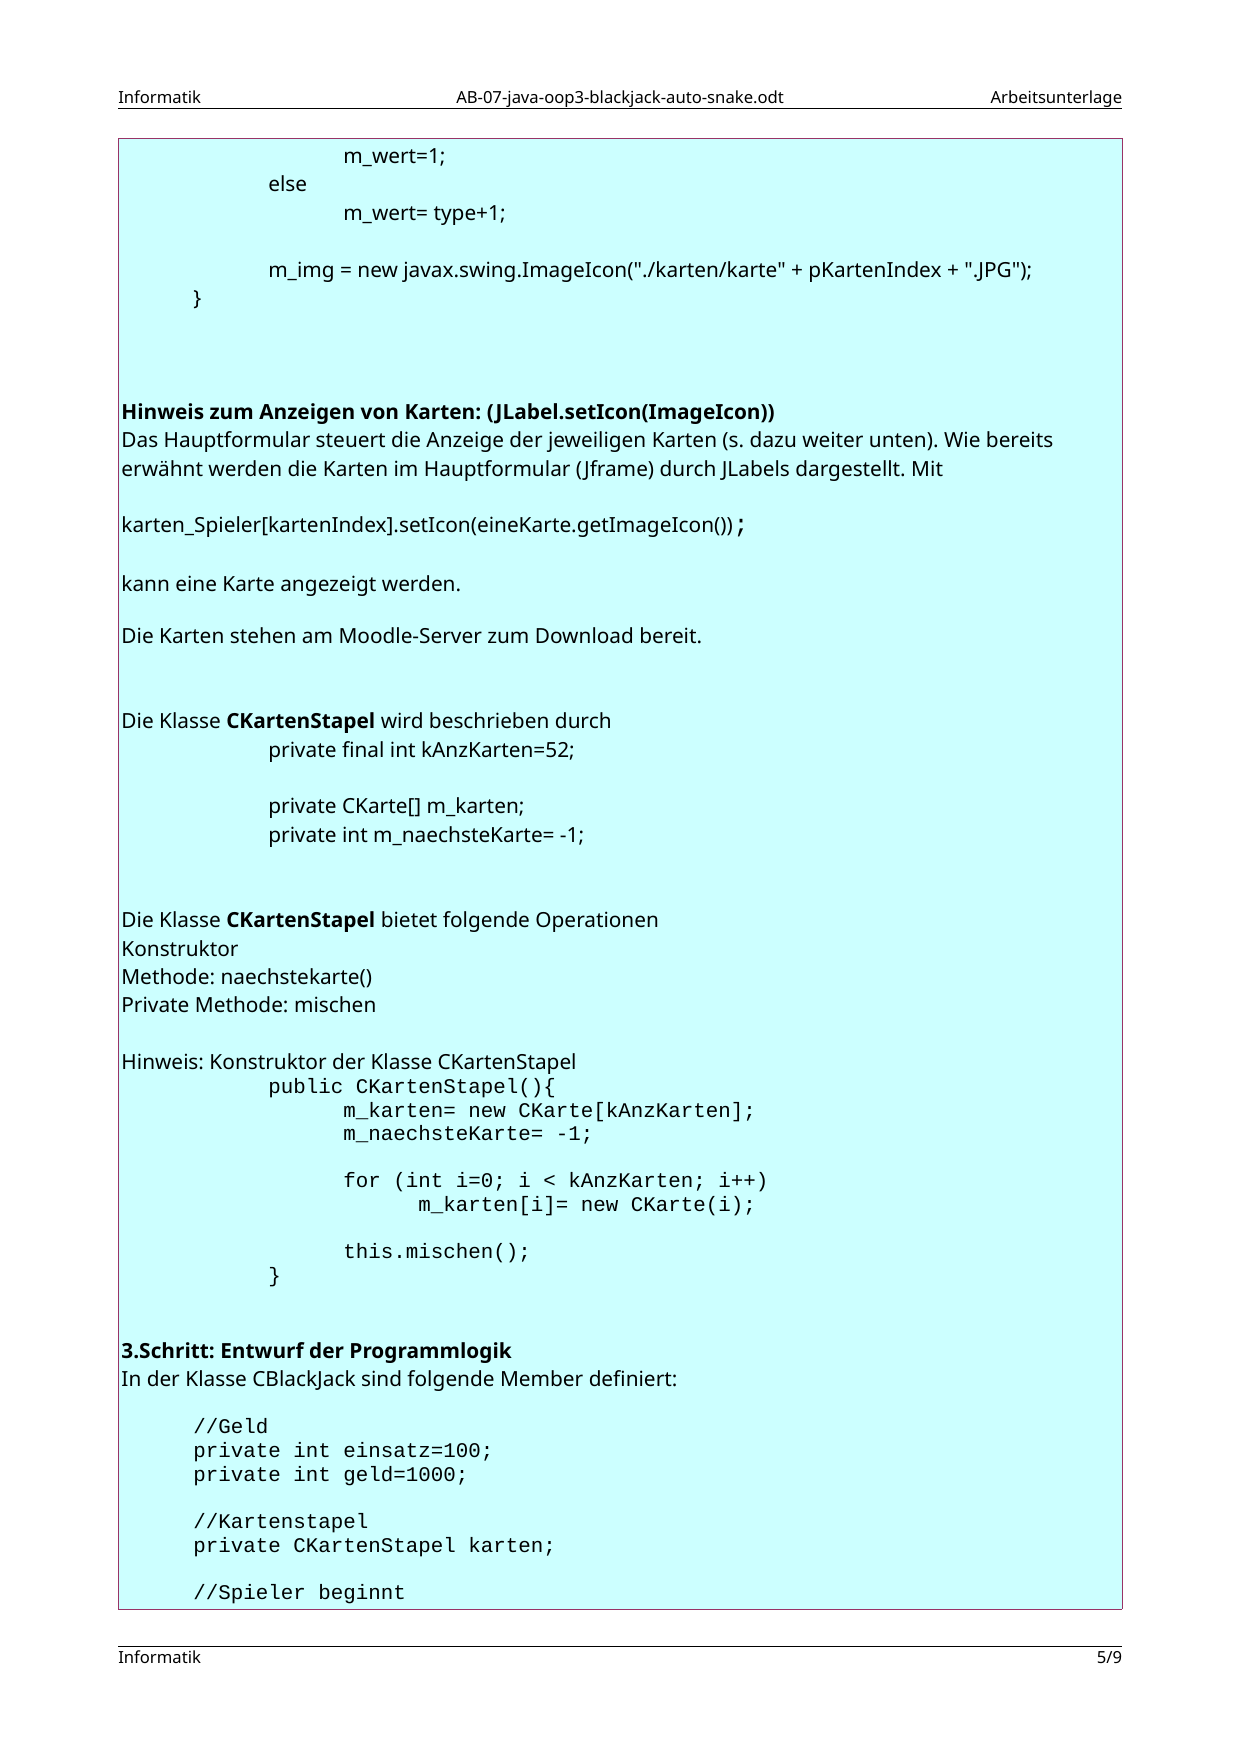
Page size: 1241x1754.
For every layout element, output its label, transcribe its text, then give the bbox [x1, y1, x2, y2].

text private CKarte[] m_karten; [119, 788, 1122, 817]
text kann eine Karte angezeigt werden. [119, 566, 1122, 594]
text Die Klasse CKartenStapel wird beschrieben durch [119, 703, 1122, 732]
text Konstruktor Methode: naechstekarte() Private Methode: mischen [119, 931, 1122, 1016]
text m_img = new javax.swing.ImageIcon("./karten/karte" + pKartenIndex + ".JPG"); [119, 252, 1122, 280]
text private int geld=1000; [119, 1461, 1122, 1484]
text private int einsatz=100; [119, 1437, 1122, 1461]
text m_wert=1; [119, 139, 1122, 166]
text for (int i=0; i < kAnzKarten; i++) [119, 1167, 1122, 1191]
text } Hinweis zum Anzeigen von Karten: (JLabel.setIcon(ImageIcon)) Das Hauptformular steuert die Anzeige der jeweiligen Karten (s. dazu weiter unten). Wie bereits erwähnt werden die Karten im Hauptformular (Jframe) durch JLabels dargestellt. Mit karten_Spieler[kartenIndex].setIcon(eineKarte.getImageIcon()); [119, 280, 1122, 537]
text public CKartenStapel(){ [119, 1073, 1122, 1097]
text //Spieler beginnt [119, 1579, 1122, 1609]
text m_naechsteKarte= -1; [119, 1120, 1122, 1144]
text else [119, 166, 1122, 195]
text Hinweis: Konstruktor der Klasse CKartenStapel [119, 1044, 1122, 1073]
text private CKartenStapel karten; [119, 1532, 1122, 1555]
text private int m_naechsteKarte= -1; [119, 817, 1122, 874]
text 3.Schritt: Entwurf der Programmlogik [119, 1333, 1122, 1361]
text m_karten[i]= new CKarte(i); [119, 1191, 1122, 1215]
text //Kartenstapel [119, 1508, 1122, 1532]
text In der Klasse CBlackJack sind folgende Member definiert: [119, 1361, 1122, 1390]
text private final int kAnzKarten=52; [119, 732, 1122, 760]
text //Geld [119, 1413, 1122, 1437]
text this.mischen(); [119, 1238, 1122, 1262]
text m_karten= new CKarte[kAnzKarten]; [119, 1097, 1122, 1120]
text m_wert= type+1; [119, 195, 1122, 223]
text Die Klasse CKartenStapel bietet folgende Operationen [119, 902, 1122, 931]
text } [119, 1262, 1122, 1286]
text Die Karten stehen am Moodle-Server zum Download bereit. [119, 594, 1122, 646]
